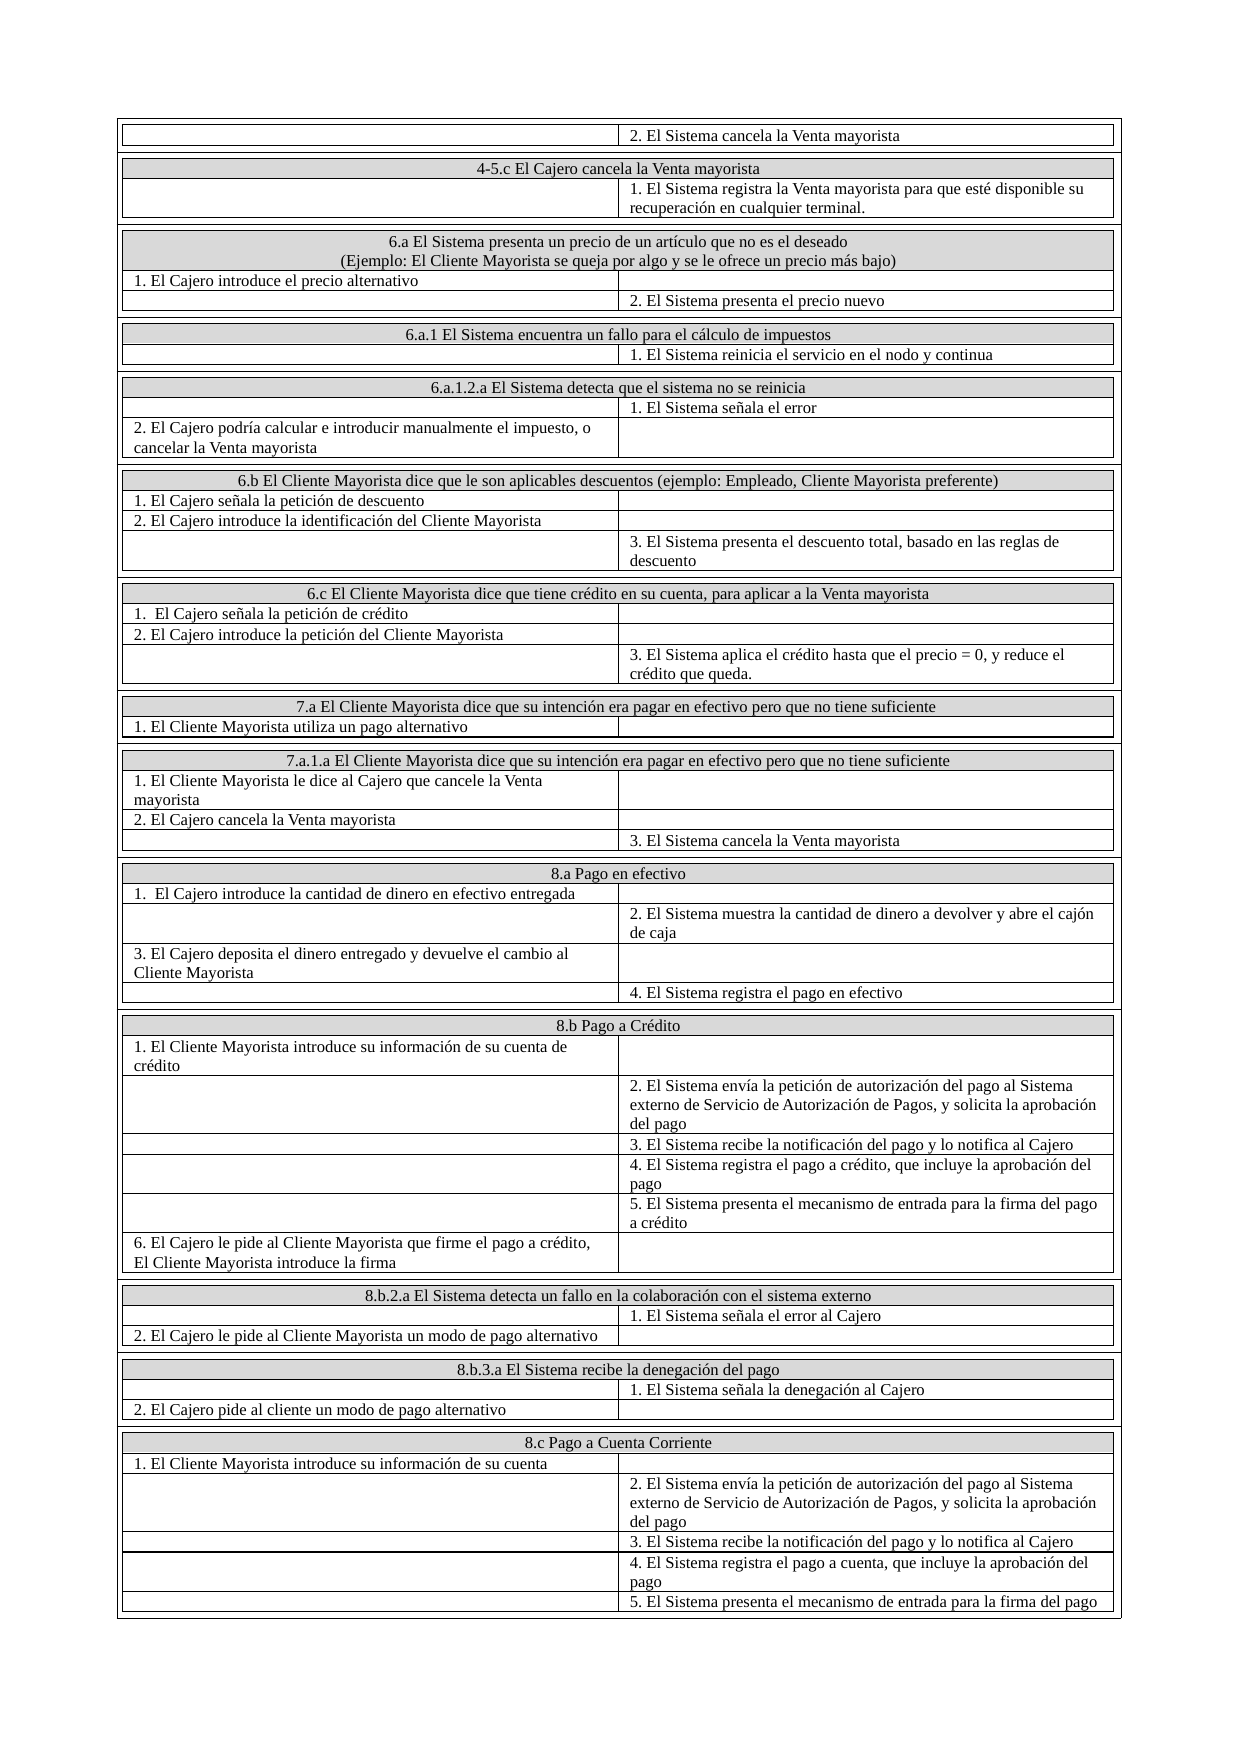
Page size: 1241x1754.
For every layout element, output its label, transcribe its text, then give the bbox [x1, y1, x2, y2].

table_cell 3. El Sistema aplica el crédito hasta que el precio = 0, y reduce el crédito que queda. [619, 645, 1113, 683]
table_cell [619, 1454, 1113, 1473]
table_cell 6. El Cajero le pide al Cliente Mayorista que firme el pago a crédito, El Cliente Mayorista introduce la firma [123, 1233, 618, 1272]
table_cell [123, 179, 618, 217]
table_cell [118, 1010, 1121, 1278]
table_cell 3. El Sistema recibe la notificación del pago y lo notifica al Cajero [619, 1532, 1113, 1551]
table_cell [619, 1233, 1113, 1272]
table_cell 1. El Sistema reinicia el servicio en el nodo y continua [619, 345, 1113, 364]
table_cell [123, 983, 618, 1002]
table_cell [123, 398, 618, 417]
table_header 7.a El Cliente Mayorista dice que su intención era pagar en efectivo pero que no tiene suficiente [123, 697, 1113, 716]
table_cell 2. El Sistema envía la petición de autorización del pago al Sistema externo de Servicio de Autorización de Pagos, y solicita la aprobación del pago [619, 1076, 1113, 1133]
table_cell 3. El Cajero deposita el dinero entregado y devuelve el cambio al Cliente Mayorista [123, 944, 618, 982]
table_cell [118, 578, 1121, 690]
table_cell [118, 225, 1121, 317]
table_cell 2. El Cajero cancela la Venta mayorista [123, 810, 618, 829]
table_header 6.a.1 El Sistema encuentra un fallo para el cálculo de impuestos [123, 324, 1113, 343]
table_cell 3. El Sistema recibe la notificación del pago y lo notifica al Cajero [619, 1134, 1113, 1153]
table_cell [619, 884, 1113, 903]
table_cell 4. El Sistema registra el pago a crédito, que incluye la aprobación del pago [619, 1155, 1113, 1193]
table_cell 3. El Sistema presenta el descuento total, basado en las reglas de descuento [619, 531, 1113, 570]
table_cell 2. El Cajero introduce la petición del Cliente Mayorista [123, 624, 618, 643]
table_cell [619, 511, 1113, 530]
table_cell 4. El Sistema registra el pago a cuenta, que incluye la aprobación del pago [619, 1553, 1113, 1591]
table_header 8.b Pago a Crédito [123, 1016, 1113, 1035]
table_cell [123, 1553, 618, 1591]
table_cell [118, 318, 1121, 371]
table_cell 3. El Sistema cancela la Venta mayorista [619, 830, 1113, 849]
table_cell [123, 1474, 618, 1531]
table_cell 1. El Sistema señala el error [619, 398, 1113, 417]
table_header 8.b.2.a El Sistema detecta un fallo en la colaboración con el sistema externo [123, 1286, 1113, 1305]
table_cell [619, 1326, 1113, 1345]
table_header 7.a.1.a El Cliente Mayorista dice que su intención era pagar en efectivo pero que no tiene suficiente [123, 751, 1113, 770]
table_cell 1. El Cajero introduce el precio alternativo [123, 271, 618, 290]
table_cell [118, 372, 1121, 463]
table_cell [123, 1076, 618, 1133]
table_cell 2. El Sistema muestra la cantidad de dinero a devolver y abre el cajón de caja [619, 904, 1113, 942]
table_cell [619, 1400, 1113, 1419]
table_cell [118, 691, 1121, 743]
table_cell [123, 291, 618, 310]
table_cell 1. El Cajero señala la petición de descuento [123, 491, 618, 510]
table_header 6.c El Cliente Mayorista dice que tiene crédito en su cuenta, para aplicar a la Venta mayorista [123, 584, 1113, 603]
table_header 8.b.3.a El Sistema recibe la denegación del pago [123, 1360, 1113, 1379]
table_cell [118, 1280, 1121, 1352]
table_header 6.b El Cliente Mayorista dice que le son aplicables descuentos (ejemplo: Empleado, Cliente Mayorista preferente) [123, 471, 1113, 490]
table_cell 1. El Cliente Mayorista introduce su información de su cuenta [123, 1454, 618, 1473]
table_cell 2. El Cajero le pide al Cliente Mayorista un modo de pago alternativo [123, 1326, 618, 1345]
table_cell [123, 125, 618, 144]
table_cell [118, 744, 1121, 856]
table_cell [619, 944, 1113, 982]
table_cell 4. El Sistema registra el pago en efectivo [619, 983, 1113, 1002]
table_cell 1. El Sistema registra la Venta mayorista para que esté disponible su recuperación en cualquier terminal. [619, 179, 1113, 217]
table_header 8.c Pago a Cuenta Corriente [123, 1433, 1113, 1452]
table_cell 1. El Cajero introduce la cantidad de dinero en efectivo entregada [123, 884, 618, 903]
table_cell [619, 271, 1113, 290]
table_cell 1. El Sistema señala la denegación al Cajero [619, 1380, 1113, 1399]
table_cell [619, 1036, 1113, 1075]
table_cell 1. El Cliente Mayorista utiliza un pago alternativo [123, 717, 618, 736]
table_cell 1. El Cliente Mayorista le dice al Cajero que cancele la Venta mayorista [123, 771, 618, 809]
table_cell [123, 830, 618, 849]
table_cell [619, 717, 1113, 736]
table_cell [118, 465, 1121, 577]
table_cell [123, 1155, 618, 1193]
table_cell 2. El Cajero podría calcular e introducir manualmente el impuesto, o cancelar la Venta mayorista [123, 418, 618, 457]
table_cell [123, 1532, 618, 1551]
table_cell [118, 153, 1121, 224]
table_cell [123, 1134, 618, 1153]
table_cell 2. El Sistema cancela la Venta mayorista [619, 125, 1113, 144]
table_cell 1. El Sistema señala el error al Cajero [619, 1306, 1113, 1325]
table_cell 2. El Sistema envía la petición de autorización del pago al Sistema externo de Servicio de Autorización de Pagos, y solicita la aprobación del pago [619, 1474, 1113, 1531]
table_cell [123, 1592, 618, 1611]
table_cell [123, 1306, 618, 1325]
table_cell 2. El Cajero pide al cliente un modo de pago alternativo [123, 1400, 618, 1419]
table_cell [118, 119, 1121, 151]
table_cell [123, 531, 618, 570]
table_cell 1. El Cliente Mayorista introduce su información de su cuenta de crédito [123, 1036, 618, 1075]
table_cell [118, 1353, 1121, 1426]
table_cell 5. El Sistema presenta el mecanismo de entrada para la firma del pago a crédito [619, 1194, 1113, 1232]
table_cell [619, 771, 1113, 809]
table_header 6.a El Sistema presenta un precio de un artículo que no es el deseado (Ejemplo: El Cliente Mayorista se queja por algo y se le ofrece un precio más bajo) [123, 231, 1113, 270]
table_cell [619, 810, 1113, 829]
table_cell [619, 624, 1113, 643]
table_cell 2. El Sistema presenta el precio nuevo [619, 291, 1113, 310]
table_cell [123, 645, 618, 683]
table_cell [619, 491, 1113, 510]
table_cell 1. El Cajero señala la petición de crédito [123, 604, 618, 623]
table_cell [118, 858, 1121, 1009]
table_cell 2. El Cajero introduce la identificación del Cliente Mayorista [123, 511, 618, 530]
table_cell [123, 1194, 618, 1232]
table_cell [619, 604, 1113, 623]
table_cell [619, 418, 1113, 457]
table_cell [123, 904, 618, 942]
table_cell [123, 345, 618, 364]
table_cell [118, 1427, 1121, 1618]
table_header 4-5.c El Cajero cancela la Venta mayorista [123, 159, 1113, 178]
table_cell 5. El Sistema presenta el mecanismo de entrada para la firma del pago [619, 1592, 1113, 1611]
table_cell [123, 1380, 618, 1399]
table_header 8.a Pago en efectivo [123, 864, 1113, 883]
table_header 6.a.1.2.a El Sistema detecta que el sistema no se reinicia [123, 378, 1113, 397]
